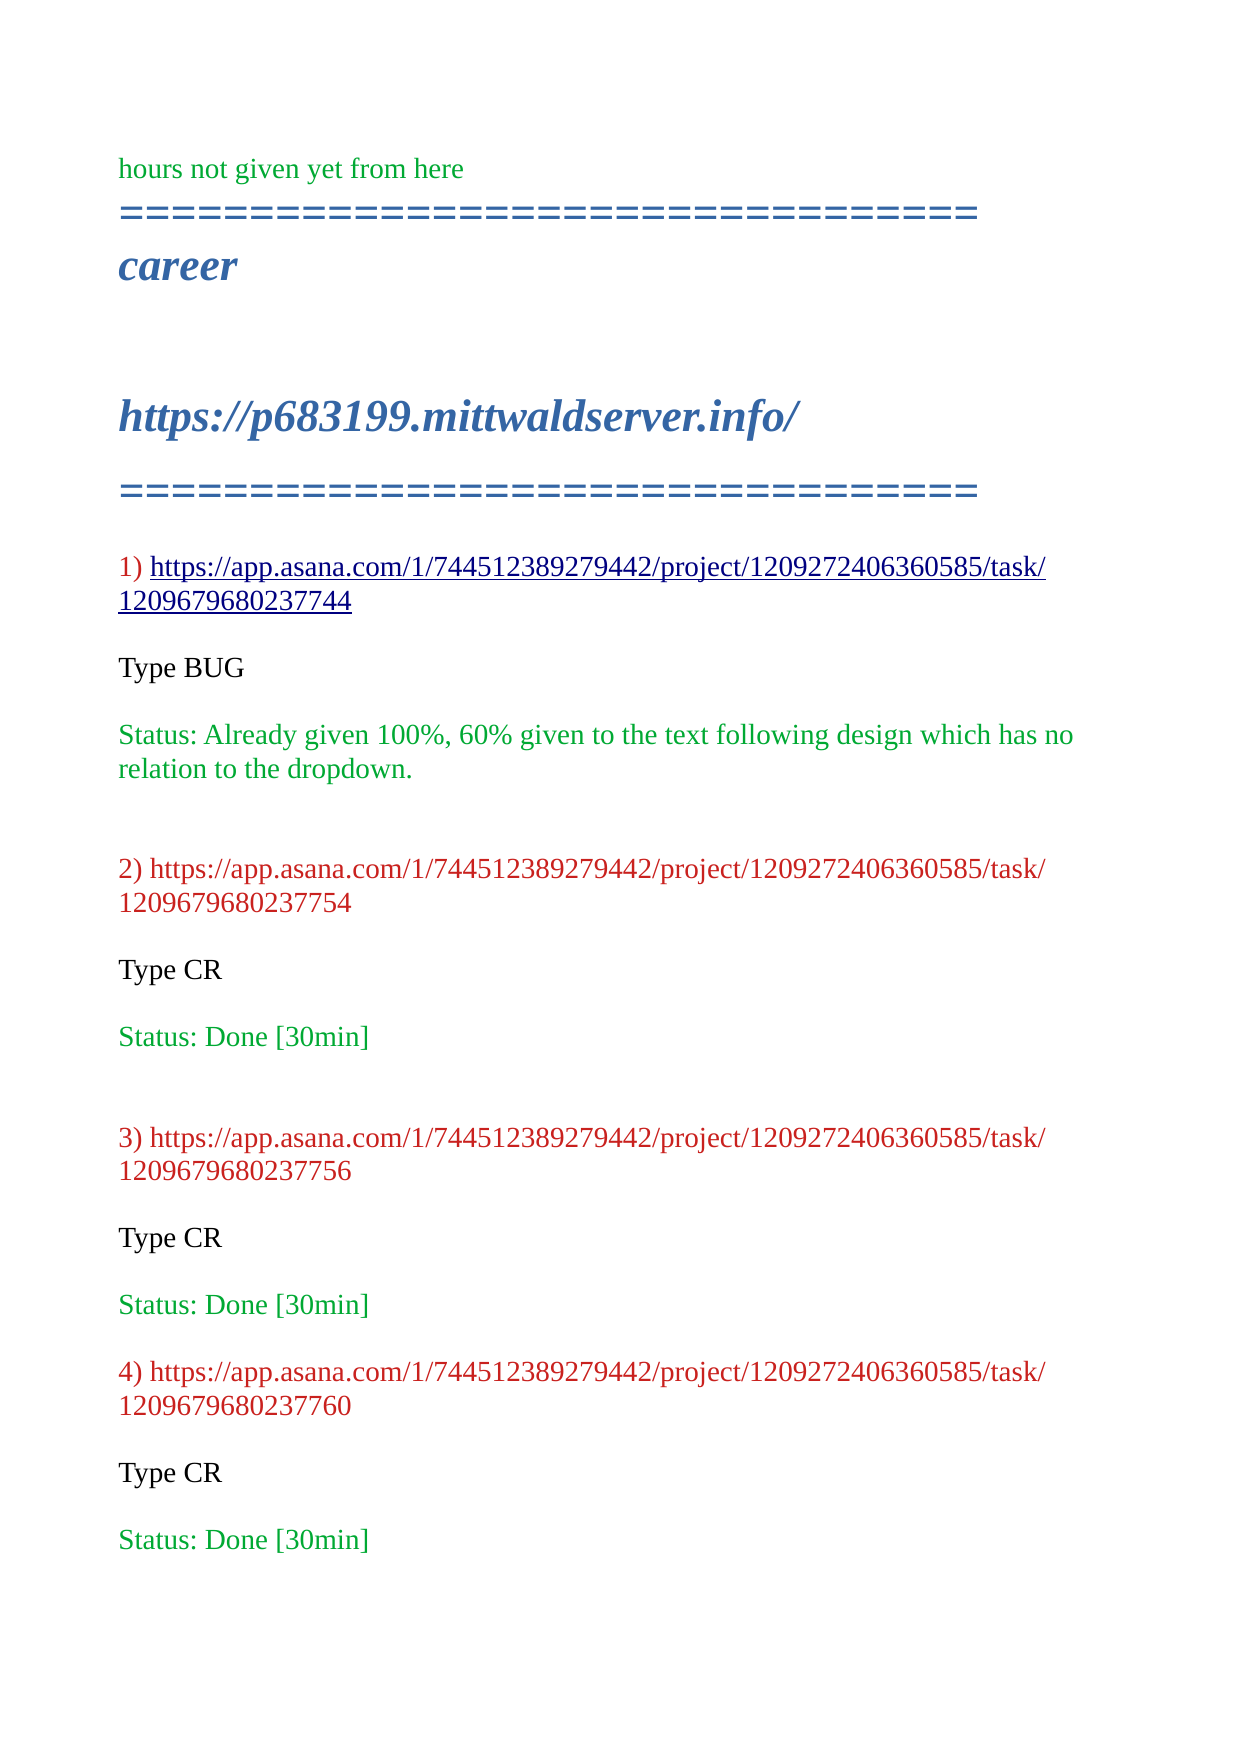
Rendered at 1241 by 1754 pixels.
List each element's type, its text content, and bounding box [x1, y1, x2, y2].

text 2) https://app.asana.com/1/744512389279442/project/1209272406360585/task/1209679680237754 [118, 851, 1122, 918]
text Type CR [118, 952, 1122, 986]
text Status: Done [30min] [118, 1522, 1122, 1556]
text Type CR [118, 1220, 1122, 1254]
text 1) https://app.asana.com/1/744512389279442/project/1209272406360585/task/1209679680237744 [118, 549, 1122, 617]
text https://p683199.mittwaldserver.info/ [118, 388, 1122, 441]
text Type BUG [118, 650, 1122, 684]
text Type CR [118, 1455, 1122, 1489]
text ================================= [118, 185, 1122, 238]
text hours not given yet from here [118, 152, 1122, 185]
text 4) https://app.asana.com/1/744512389279442/project/1209272406360585/task/1209679680237760 [118, 1354, 1122, 1422]
text career [118, 238, 1122, 291]
text Status: Already given 100%, 60% given to the text following design which has no relation to the dropdown. [118, 717, 1122, 784]
text ================================= [118, 463, 1122, 516]
text 3) https://app.asana.com/1/744512389279442/project/1209272406360585/task/1209679680237756 [118, 1120, 1122, 1187]
text Status: Done [30min] [118, 1019, 1122, 1053]
text Status: Done [30min] [118, 1287, 1122, 1321]
